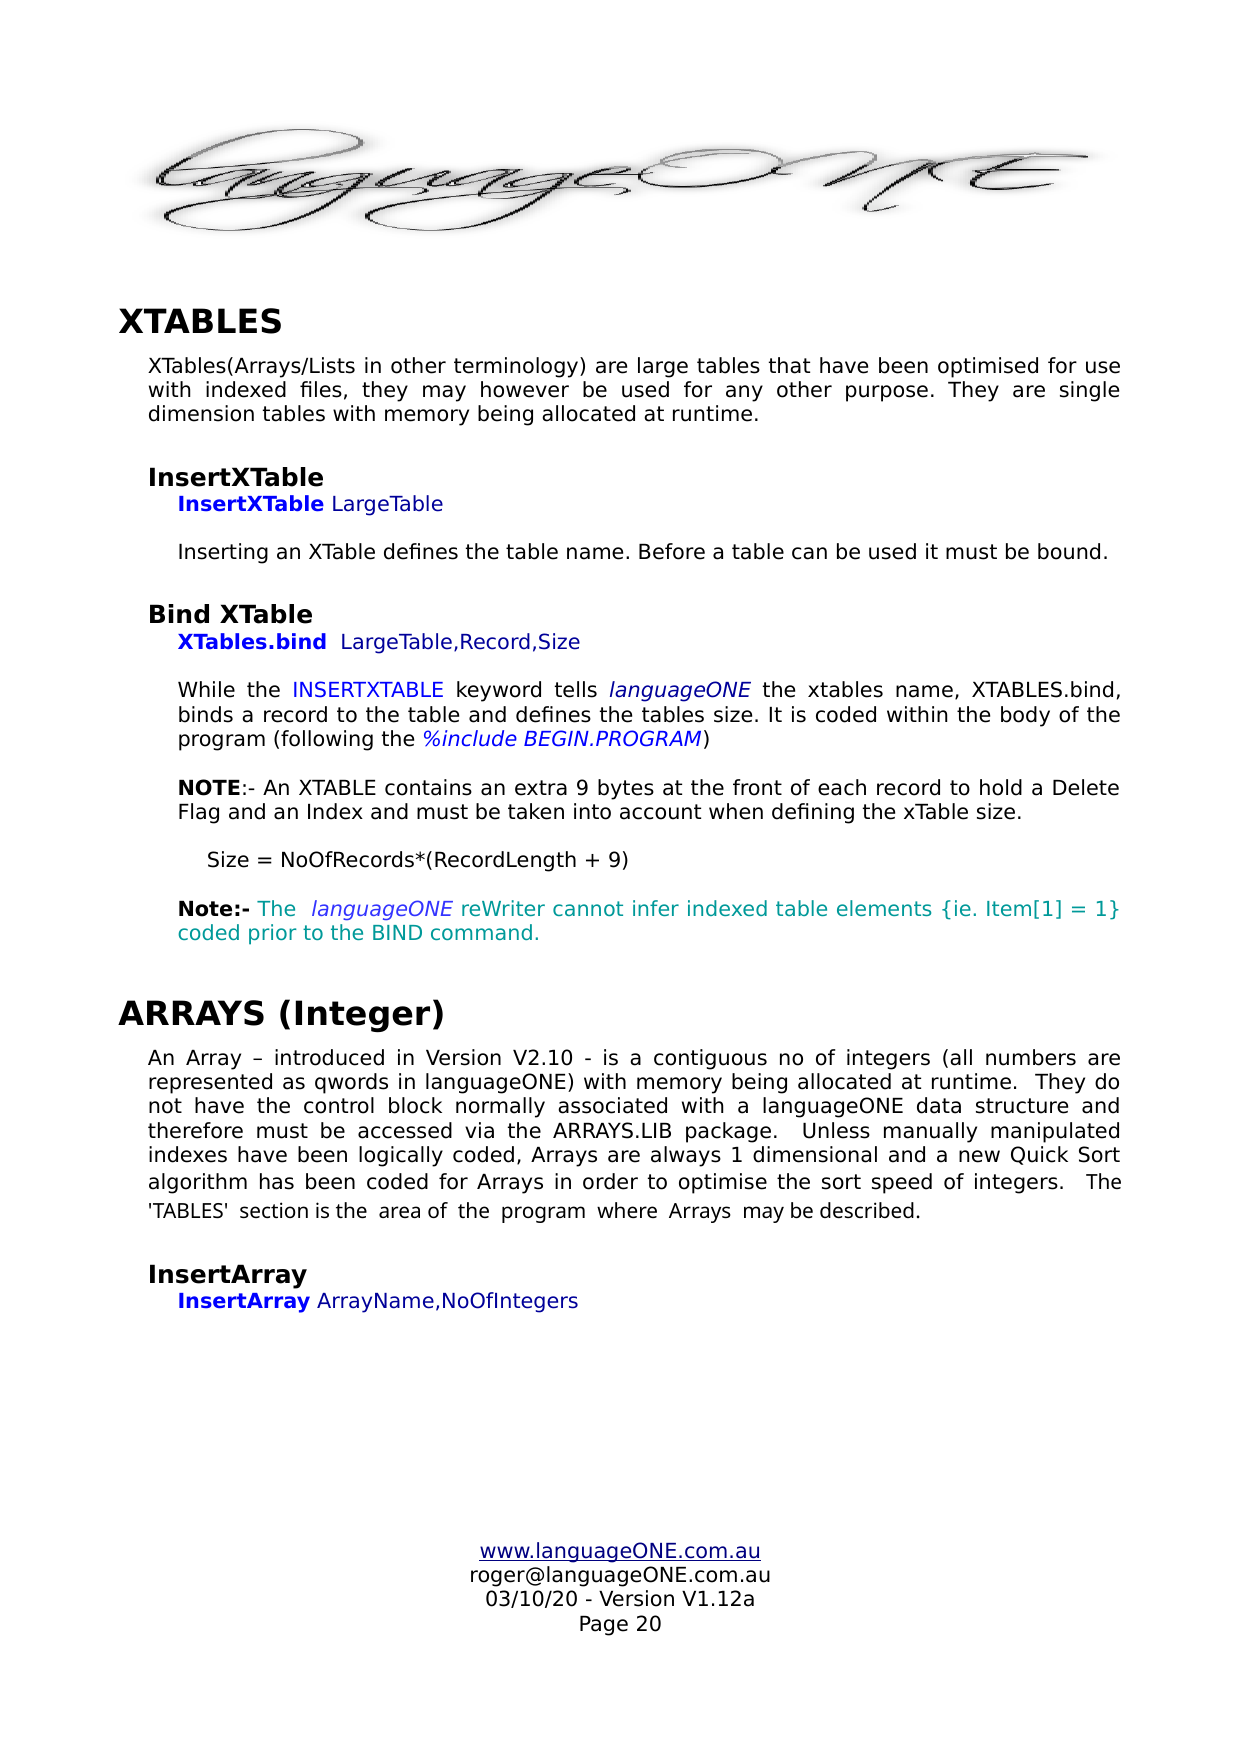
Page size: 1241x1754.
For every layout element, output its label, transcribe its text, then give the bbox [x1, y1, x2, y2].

text Inserting an XTable defines the table name. Before a table can be used it must be bound. [177, 540, 1122, 565]
text While the INSERTXTABLE keyword tells languageONE the xtables name, XTABLES.bind, binds a record to the table and defines the tables size. It is coded within the body of the program (following the %include BEGIN.PROGRAM) [177, 678, 1122, 751]
text XTables.bind LargeTable,Record,Size [177, 630, 1122, 654]
picture [125, 120, 1118, 239]
subtitle ARRAYS (Integer) [118, 995, 1122, 1033]
text InsertArray ArrayName,NoOfIntegers [177, 1289, 1122, 1314]
subtitle XTABLES [118, 302, 1122, 341]
text NOTE:- An XTABLE contains an extra 9 bytes at the front of each record to hold a Delete Flag and an Index and must be taken into account when defining the xTable size. [177, 776, 1122, 824]
subtitle Bind XTable [148, 601, 1122, 630]
text Size = NoOfRecords*(RecordLength + 9) [207, 848, 1122, 873]
subtitle InsertArray [148, 1260, 1122, 1289]
text An Array – introduced in Version V2.10 - is a contiguous no of integers (all numbers are represented as qwords in languageONE) with memory being allocated at runtime. They do not have the control block normally associated with a languageONE data structure and therefore must be accessed via the ARRAYS.LIB package. Unless manually manipulated indexes have been logically coded, Arrays are always 1 dimensional and a new Quick Sort algorithm has been coded for Arrays in order to optimise the sort speed of integers. The 'TABLES' section is the area of the program where Arrays may be described. [148, 1046, 1122, 1224]
text InsertXTable LargeTable [177, 492, 1122, 516]
text XTables(Arrays/Lists in other terminology) are large tables that have been optimised for use with indexed files, they may however be used for any other purpose. They are single dimension tables with memory being allocated at runtime. [148, 354, 1122, 427]
text Note:- The languageONE reWriter cannot infer indexed table elements {ie. Item[1] = 1} coded prior to the BIND command. [177, 897, 1122, 945]
subtitle InsertXTable [148, 463, 1122, 492]
